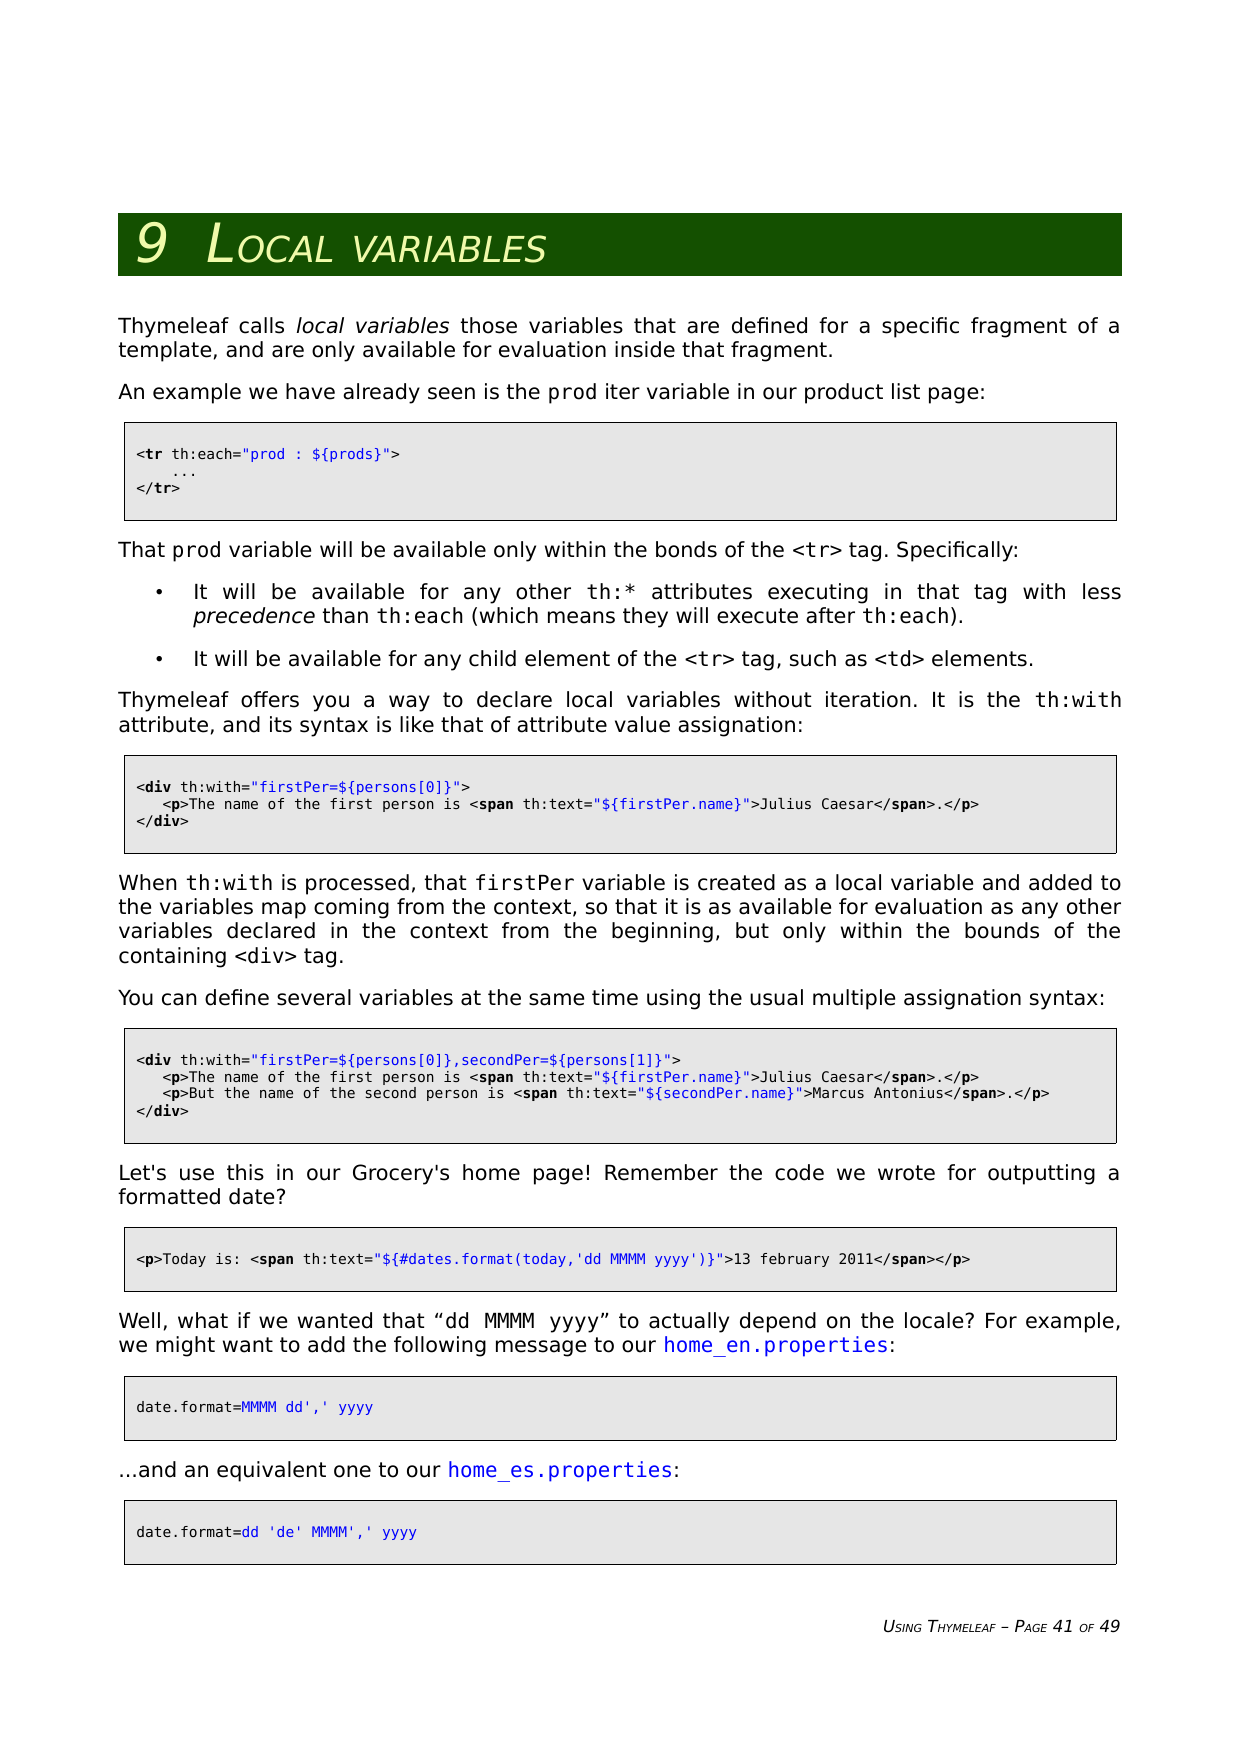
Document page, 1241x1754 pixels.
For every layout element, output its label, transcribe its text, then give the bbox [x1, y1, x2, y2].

text <div th:with="firstPer=${persons[0]},secondPer=${persons[1]}"> <p>The name of the first person is <span th:text="${firstPer.name}">Julius Caesar</span>.</p> <p>But the name of the second person is <span th:text="${secondPer.name}">Marcus Antonius</span>.</p> </div> [125, 1029, 1116, 1143]
text Well, what if we wanted that “dd MMMM yyyy” to actually depend on the locale? For example, we might want to add the following message to our home_en.properties: [118, 1309, 1122, 1358]
text You can define several variables at the same time using the usual multiple assignation syntax: [118, 986, 1122, 1010]
text Thymeleaf offers you a way to declare local variables without iteration. It is the th:with attribute, and its syntax is like that of attribute value assignation: [118, 688, 1122, 737]
text An example we have already seen is the prod iter variable in our product list page: [118, 380, 1122, 404]
text That prod variable will be available only within the bonds of the <tr> tag. Specifically: [118, 538, 1122, 563]
text <tr th:each="prod : ${prods}"> ... </tr> [125, 423, 1116, 520]
subtitle Local variables [118, 213, 1122, 276]
list It will be available for any child element of the <tr> tag, such as <td> elements. [156, 647, 1122, 671]
text Thymeleaf calls local variables those variables that are defined for a specific fragment of a template, and are only available for evaluation inside that fragment. [118, 314, 1122, 362]
text When th:with is processed, that firstPer variable is created as a local variable and added to the variables map coming from the context, so that it is as available for evaluation as any other variables declared in the context from the beginning, but only within the bounds of the containing <div> tag. [118, 871, 1122, 968]
text <div th:with="firstPer=${persons[0]}"> <p>The name of the first person is <span th:text="${firstPer.name}">Julius Caesar</span>.</p> </div> [125, 756, 1116, 853]
text ...and an equivalent one to our home_es.properties: [118, 1458, 1122, 1482]
list It will be available for any other th:* attributes executing in that tag with less precedence than th:each (which means they will execute after th:each). [156, 580, 1122, 629]
text date.format=dd 'de' MMMM',' yyyy [125, 1501, 1116, 1564]
text <p>Today is: <span th:text="${#dates.format(today,'dd MMMM yyyy')}">13 february 2011</span></p> [125, 1228, 1116, 1291]
text Let's use this in our Grocery's home page! Remember the code we wrote for outputting a formatted date? [118, 1161, 1122, 1209]
text date.format=MMMM dd',' yyyy [125, 1377, 1116, 1440]
